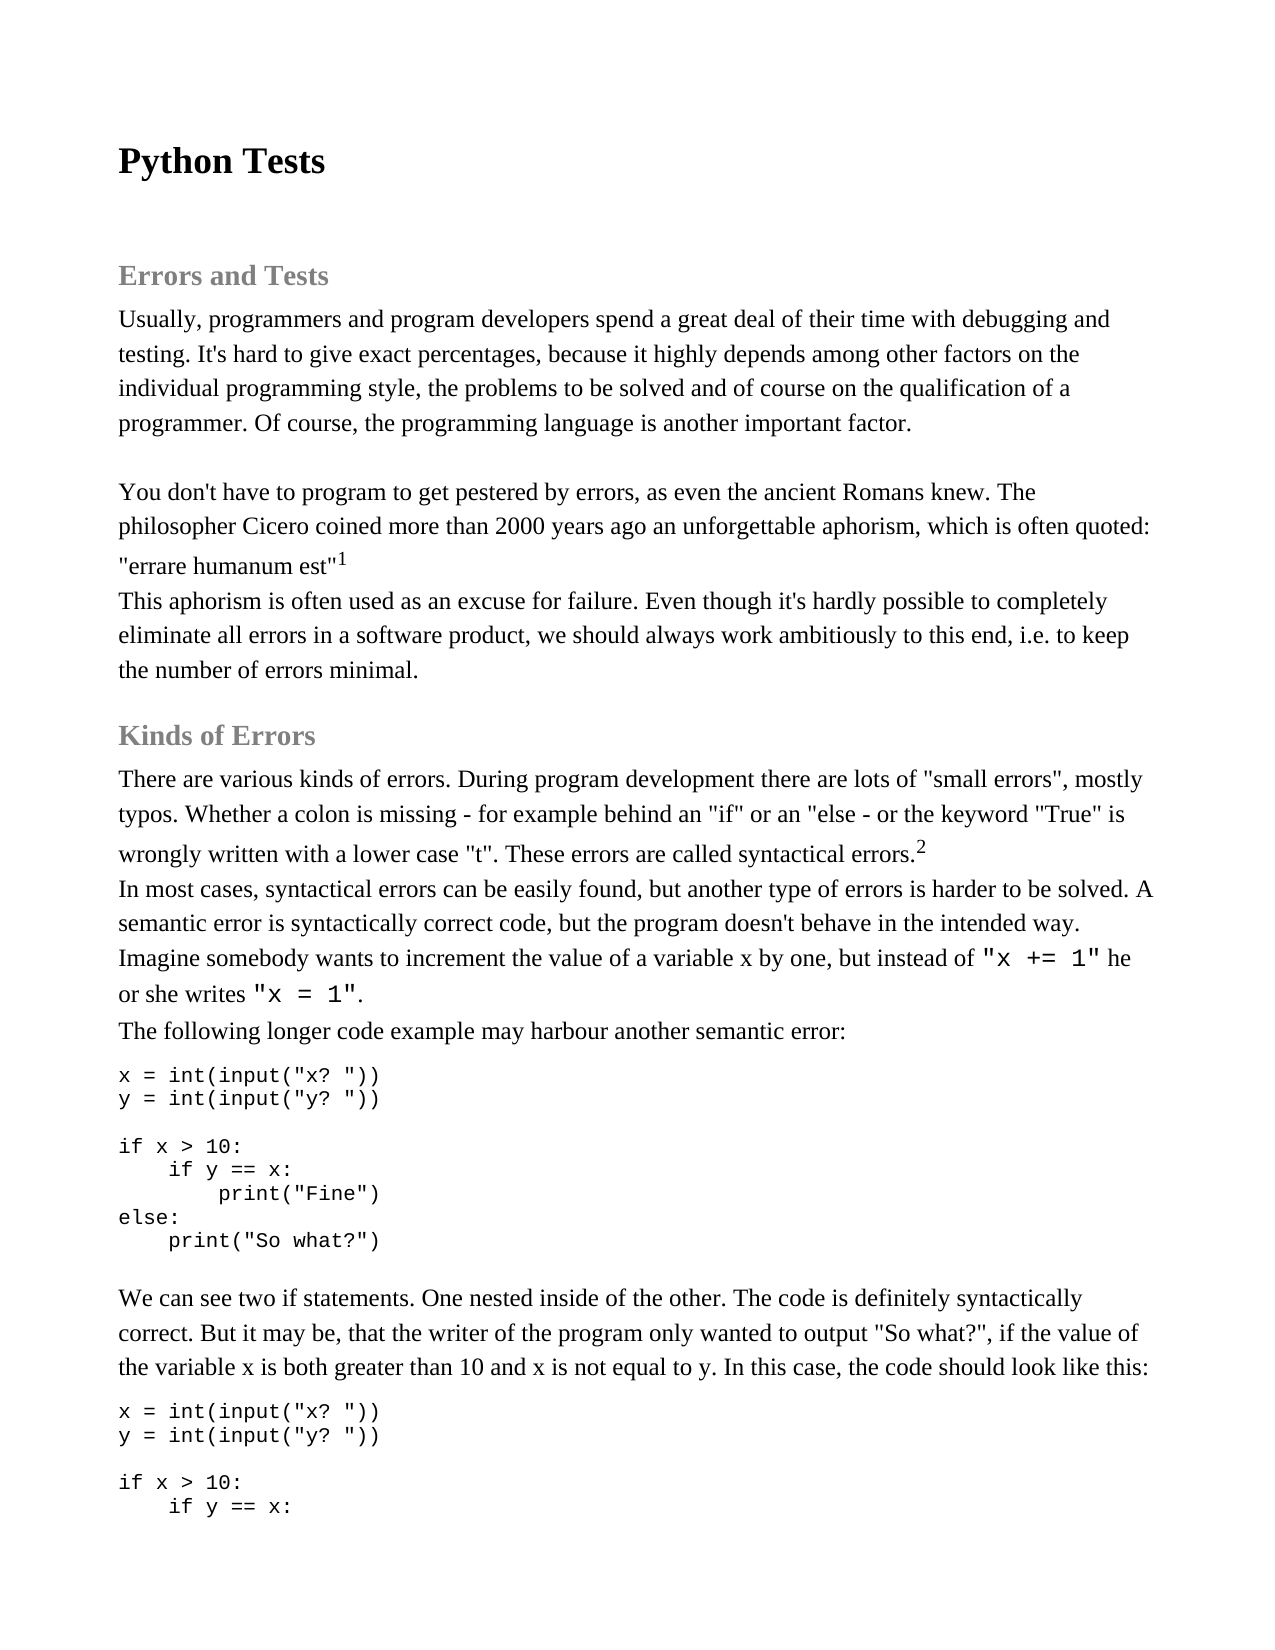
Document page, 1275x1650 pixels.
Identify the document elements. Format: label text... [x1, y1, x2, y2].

subtitle Errors and Tests [118, 258, 1157, 292]
subtitle Python Tests [118, 139, 1157, 182]
text There are various kinds of errors. During program development there are lots of "small errors", mostly typos. Whether a colon is missing - for example behind an "if" or an "else - or the keyword "True" is wrongly written with a lower case "t". These errors are called syntactical errors.2 In most cases, syntactical errors can be easily found, but another type of errors is harder to be solved. A semantic error is syntactically correct code, but the program doesn't behave in the intended way. Imagine somebody wants to increment the value of a variable x by one, but instead of "x += 1" he or she writes "x = 1". The following longer code example may harbour another semantic error: [118, 764, 1157, 1044]
text We can see two if statements. One nested inside of the other. The code is definitely syntactically correct. But it may be, that the writer of the program only wanted to output "So what?", if the value of the variable x is both greater than 10 and x is not equal to y. In this case, the code should look like this: [118, 1283, 1157, 1381]
text x = int(input("x? ")) [118, 1401, 1157, 1425]
text y = int(input("y? ")) [118, 1425, 1157, 1449]
text Usually, programmers and program developers spend a great deal of their time with debugging and testing. It's hard to give exact percentages, because it highly depends among other factors on the individual programming style, the problems to be solved and of course on the qualification of a programmer. Of course, the programming language is another important factor. You don't have to program to get pestered by errors, as even the ancient Romans knew. The philosopher Cicero coined more than 2000 years ago an unforgettable aphorism, which is often quoted: "errare humanum est"1 This aphorism is often used as an excuse for failure. Even though it's hardly possible to completely eliminate all errors in a software product, we should always work ambitiously to this end, i.e. to keep the number of errors minimal. [118, 304, 1157, 683]
text print("Fine") [118, 1183, 1157, 1207]
text y = int(input("y? ")) [118, 1088, 1157, 1112]
text else: [118, 1207, 1157, 1230]
text print("So what?") [118, 1230, 1157, 1254]
subtitle Kinds of Errors [118, 718, 1157, 752]
text if x > 10: [118, 1472, 1157, 1496]
text x = int(input("x? ")) [118, 1065, 1157, 1088]
text if y == x: [118, 1159, 1157, 1183]
text if y == x: [118, 1496, 1157, 1520]
text if x > 10: [118, 1136, 1157, 1159]
